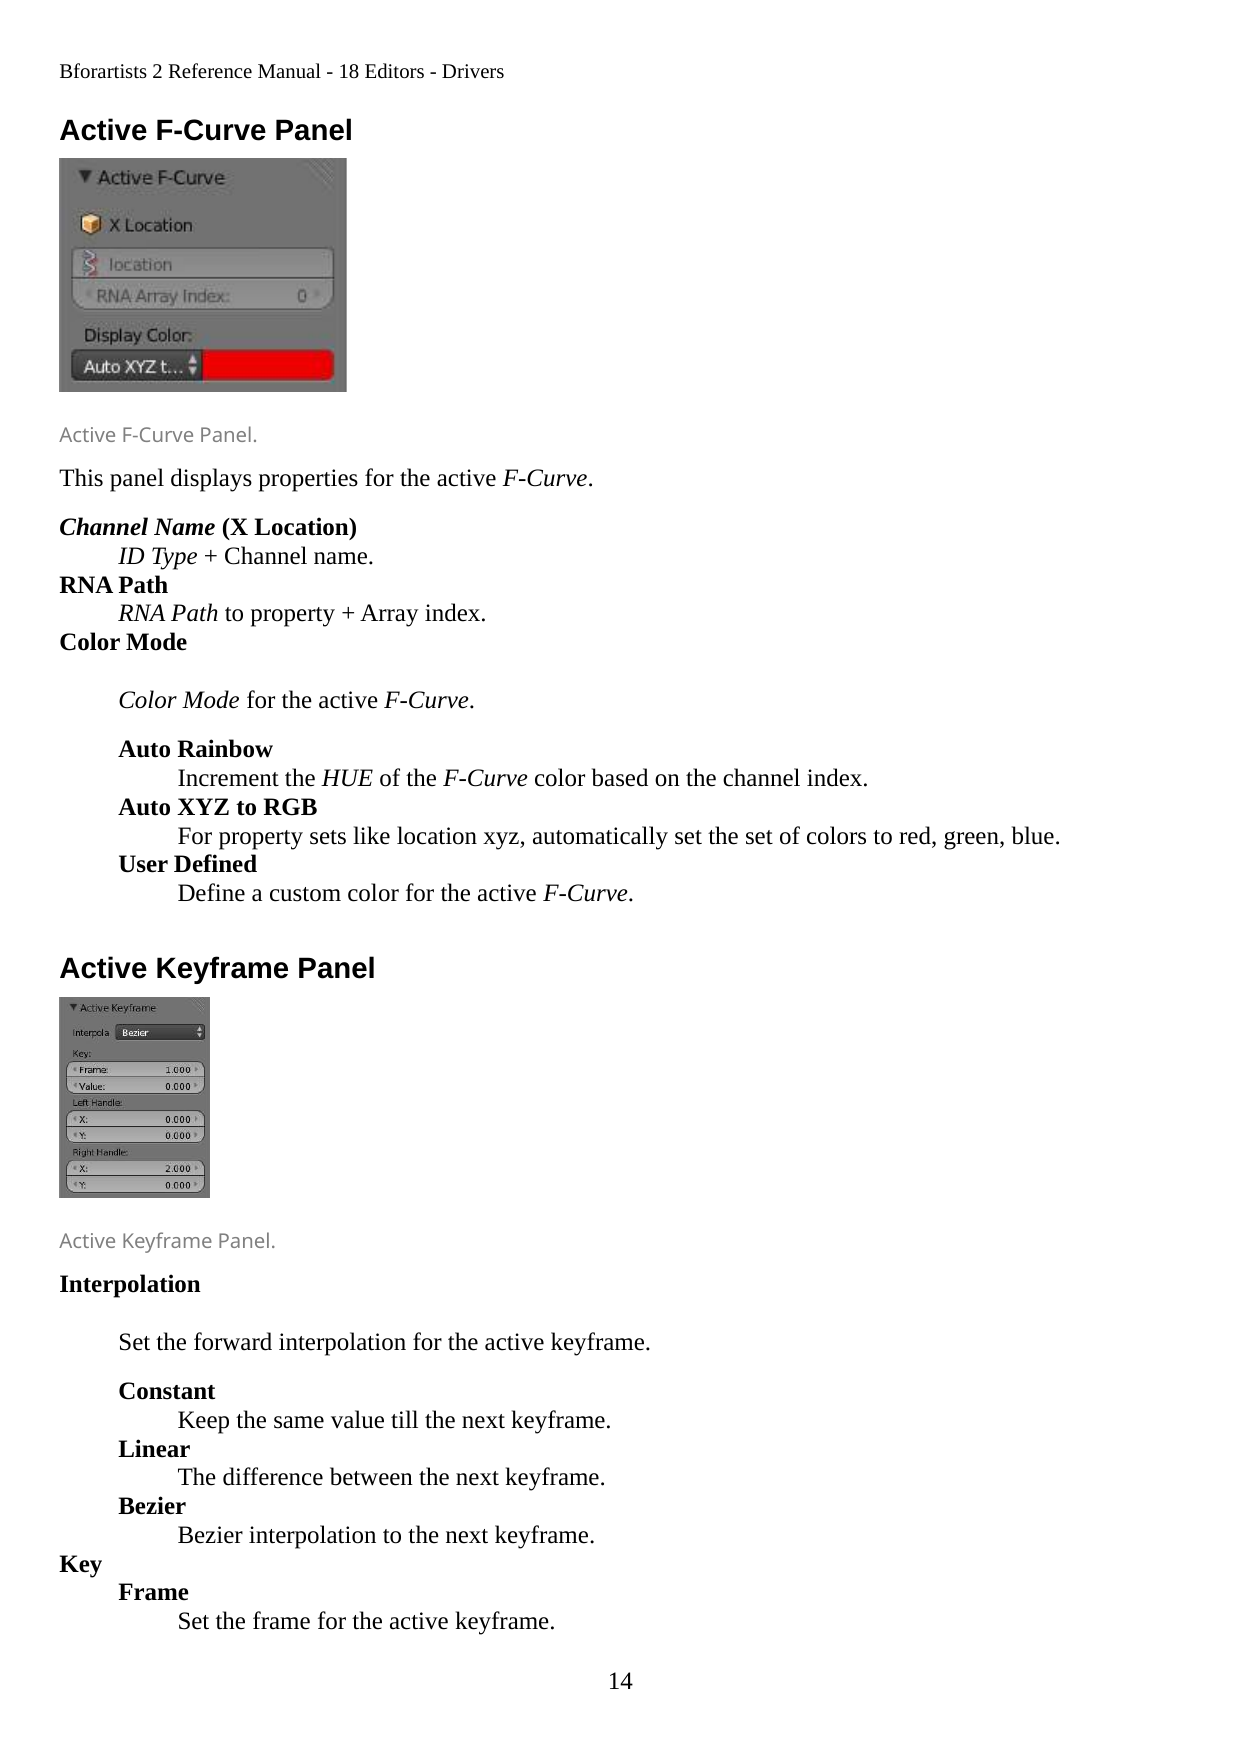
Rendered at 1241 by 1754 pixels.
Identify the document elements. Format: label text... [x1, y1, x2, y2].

list For property sets like location xyz, automatically set the set of colors to red, green, blue. [177, 821, 1181, 849]
subtitle Active Keyframe Panel [59, 951, 1181, 985]
text This panel displays properties for the active F-Curve. [59, 463, 1181, 492]
subtitle Linear [118, 1434, 1181, 1462]
text Color Mode for the active F-Curve. [118, 685, 1181, 714]
subtitle Active F-Curve Panel [59, 113, 1181, 146]
picture [59, 158, 347, 392]
subtitle Interpolation [59, 1269, 1181, 1298]
subtitle Key [59, 1549, 1181, 1577]
subtitle Frame [118, 1577, 1181, 1606]
list Define a custom color for the active F-Curve. [177, 878, 1181, 907]
subtitle RNA Path [59, 570, 1181, 598]
subtitle User Defined [118, 849, 1181, 878]
list ID Type + Channel name. [118, 541, 1181, 570]
list Increment the HUE of the F-Curve color based on the channel index. [177, 763, 1181, 792]
picture [59, 997, 210, 1198]
subtitle Bezier [118, 1491, 1181, 1520]
subtitle Channel Name (X Location) [59, 512, 1181, 541]
subtitle Constant [118, 1376, 1181, 1405]
subtitle Auto XYZ to RGB [118, 792, 1181, 821]
list RNA Path to property + Array index. [118, 598, 1181, 627]
list Set the frame for the active keyframe. [177, 1606, 1181, 1635]
text Active Keyframe Panel. [59, 1223, 1181, 1254]
text Active F-Curve Panel. [59, 417, 1181, 448]
list Bezier interpolation to the next keyframe. [177, 1520, 1181, 1549]
list Keep the same value till the next keyframe. [177, 1405, 1181, 1434]
list The difference between the next keyframe. [177, 1462, 1181, 1491]
subtitle Color Mode [59, 627, 1181, 656]
subtitle Auto Rainbow [118, 734, 1181, 763]
text Set the forward interpolation for the active keyframe. [118, 1327, 1181, 1356]
